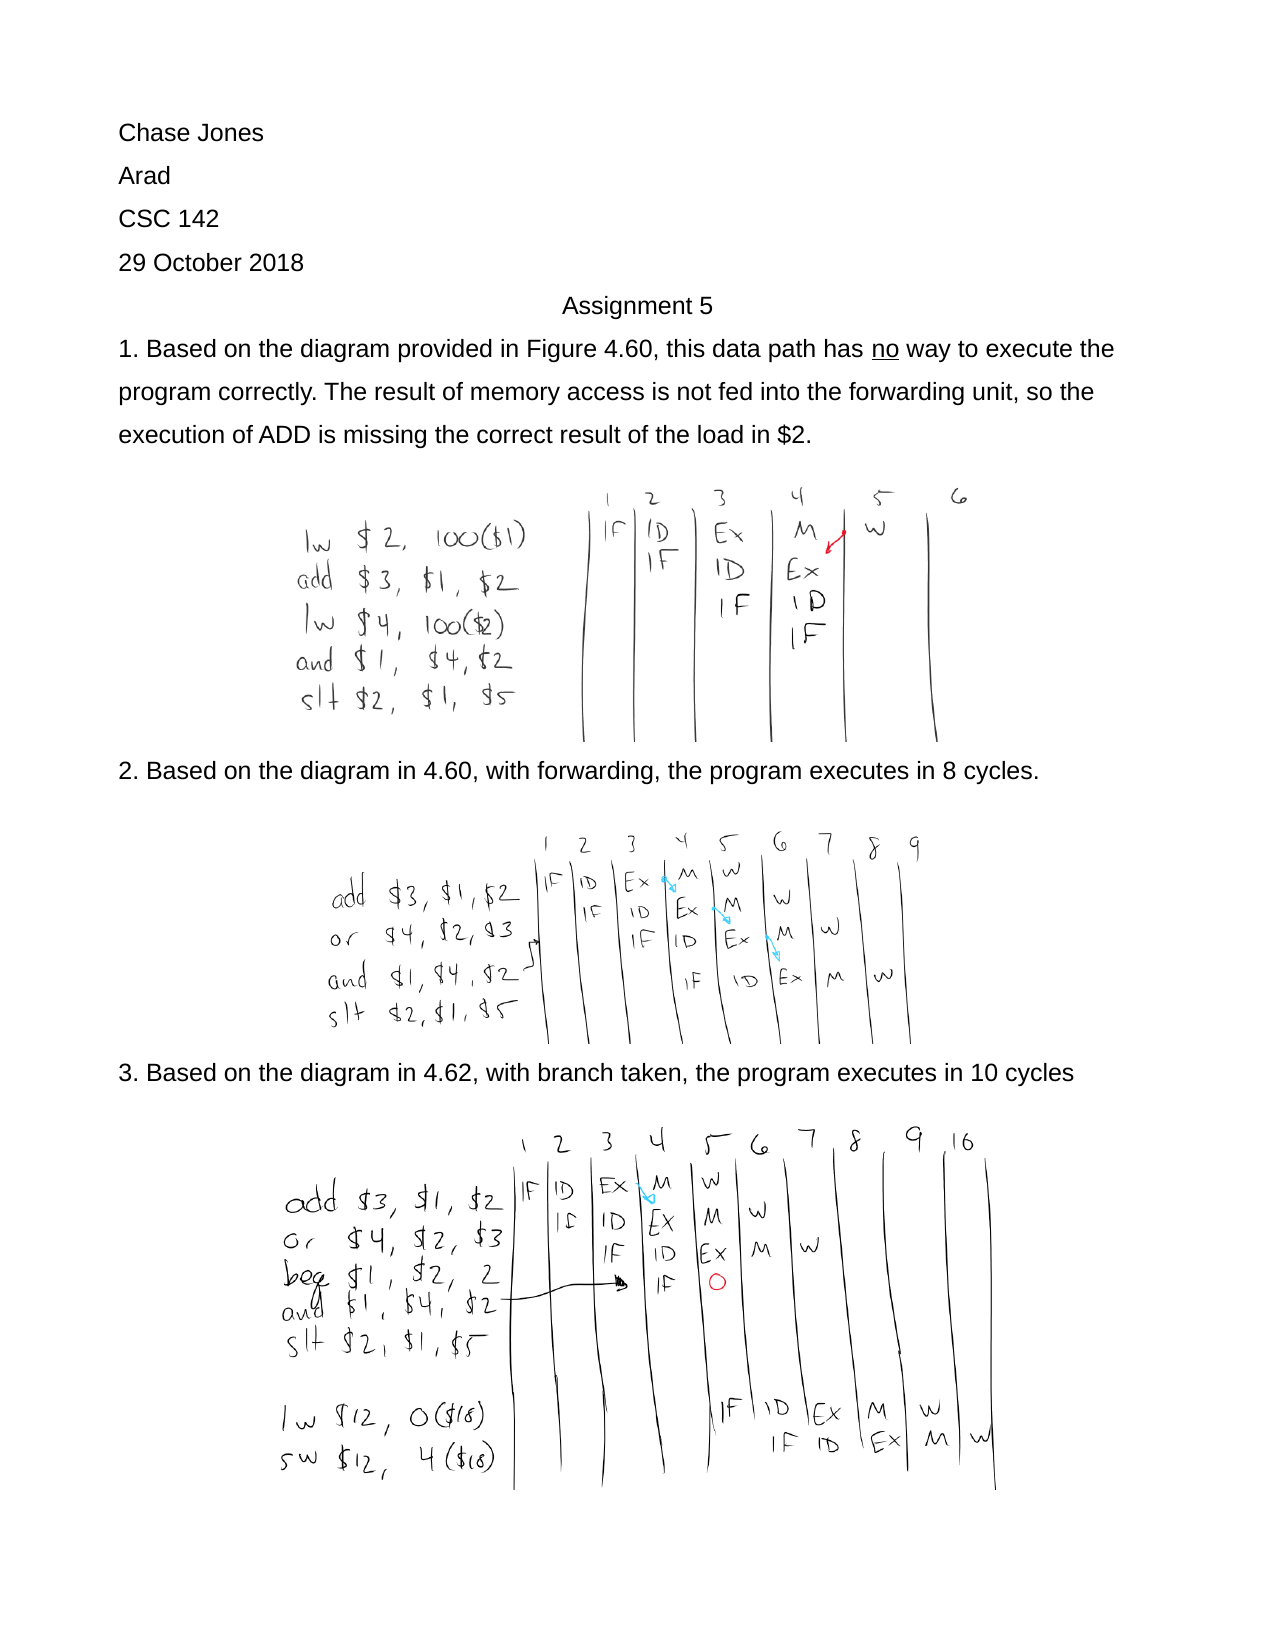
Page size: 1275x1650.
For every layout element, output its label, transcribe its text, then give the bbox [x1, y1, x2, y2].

text Arad [118, 161, 1157, 190]
picture [326, 463, 665, 560]
text 29 October 2018 [118, 247, 1157, 276]
picture [517, 1101, 973, 1452]
text CSC 142 [118, 204, 1157, 233]
text 1. Based on the diagram provided in Figure 4.60, this data path has no way to execute the program correctly. The result of memory access is not fed into the forwarding unit, so the execution of ADD is missing the correct result of the load in $2. [118, 334, 1157, 449]
text Chase Jones [118, 118, 1157, 147]
text 2. Based on the diagram in 4.60, with forwarding, the program executes in 8 cycles. [118, 463, 1157, 784]
picture [352, 799, 681, 933]
text Assignment 5 [118, 291, 1157, 319]
text 3. Based on the diagram in 4.62, with branch taken, the program executes in 10 cycles [118, 799, 1157, 1087]
